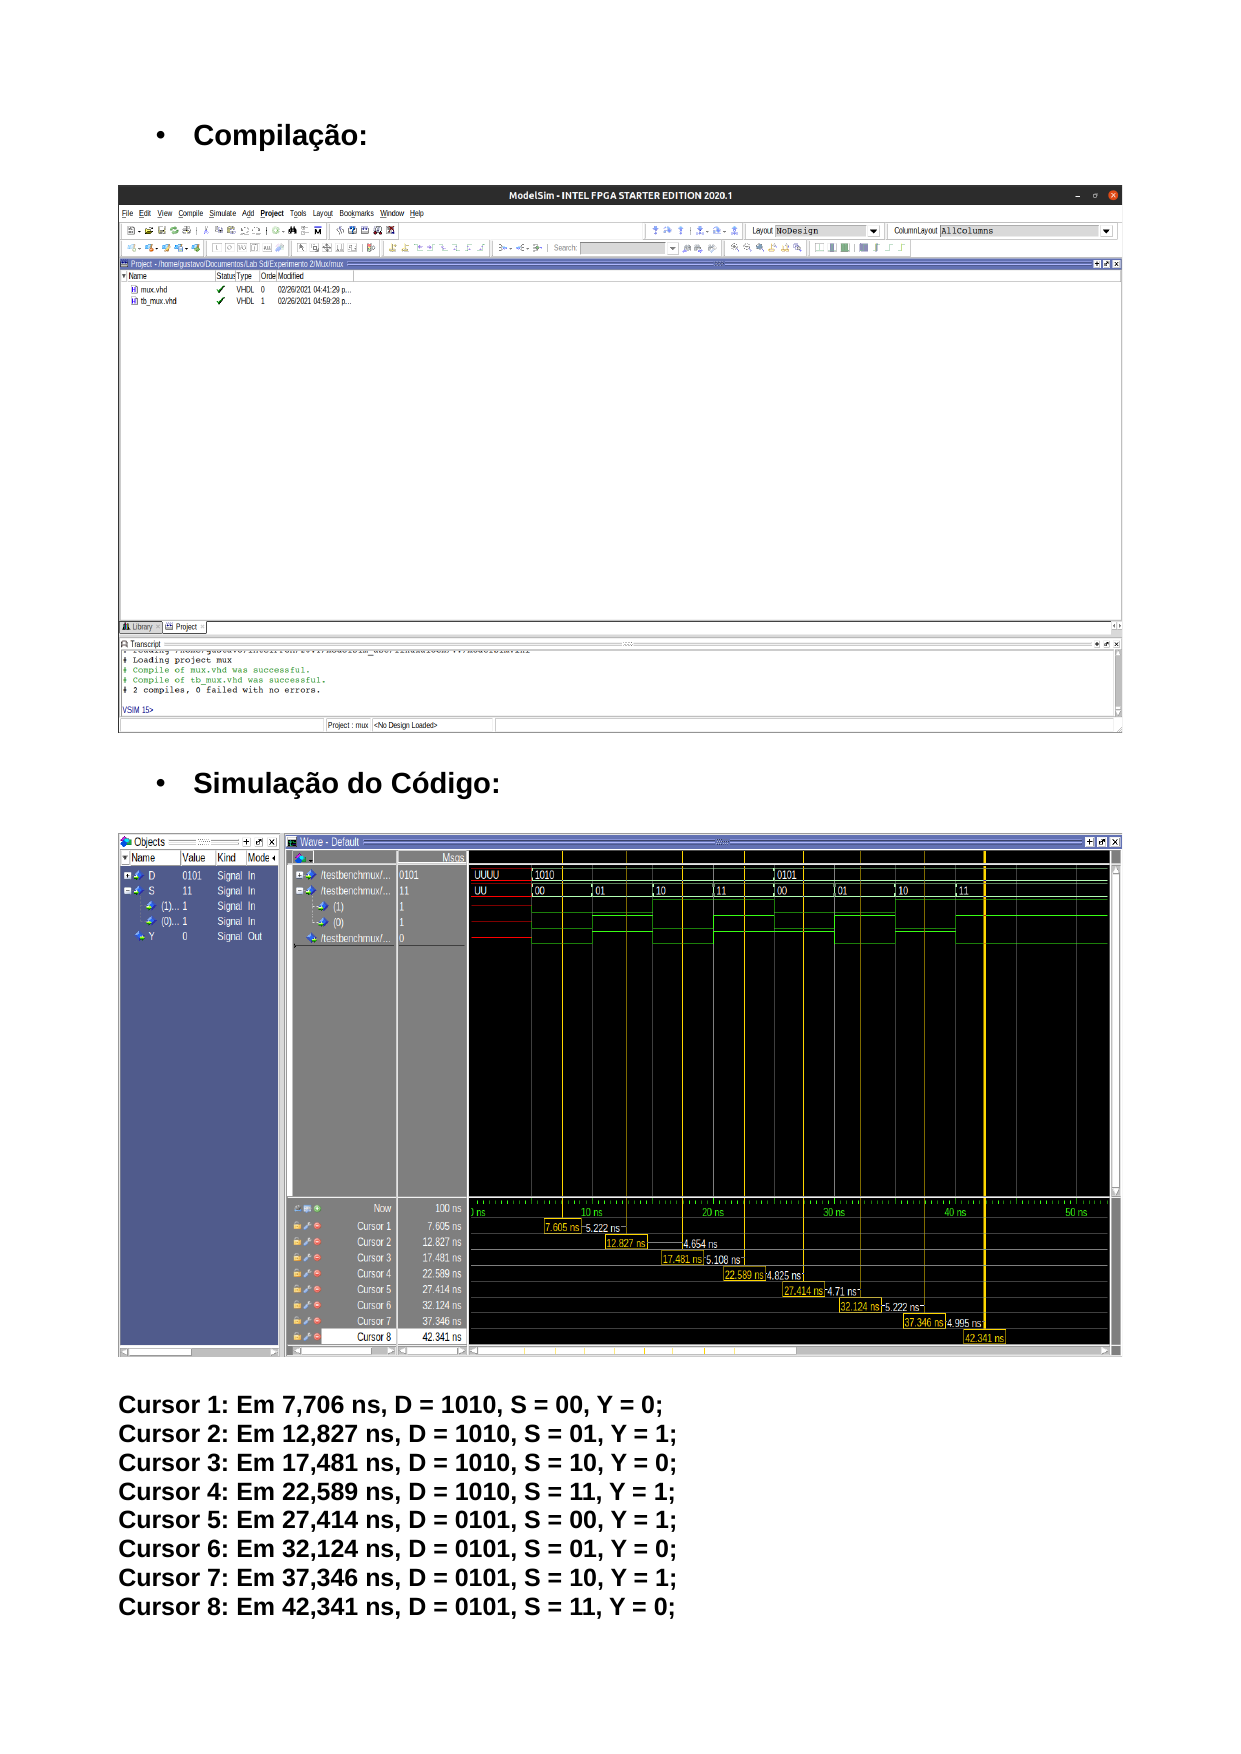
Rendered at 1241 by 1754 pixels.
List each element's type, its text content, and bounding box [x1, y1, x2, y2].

text Cursor 2: Em 12,827 ns, D = 1010, S = 01, Y = 1; [118, 1419, 1122, 1448]
list Simulação do Código: [156, 766, 1122, 800]
picture [118, 185, 1123, 733]
text Cursor 3: Em 17,481 ns, D = 1010, S = 10, Y = 0; [118, 1448, 1122, 1477]
text Cursor 8: Em 42,341 ns, D = 0101, S = 11, Y = 0; [118, 1592, 1122, 1620]
text Cursor 7: Em 37,346 ns, D = 0101, S = 10, Y = 1; [118, 1563, 1122, 1592]
text Cursor 6: Em 32,124 ns, D = 0101, S = 01, Y = 0; [118, 1534, 1122, 1563]
picture [118, 833, 1123, 1357]
text Cursor 5: Em 27,414 ns, D = 0101, S = 00, Y = 1; [118, 1505, 1122, 1534]
list Compilação: [156, 118, 1122, 152]
text Cursor 4: Em 22,589 ns, D = 1010, S = 11, Y = 1; [118, 1477, 1122, 1505]
text Cursor 1: Em 7,706 ns, D = 1010, S = 00, Y = 0; [118, 1390, 1122, 1419]
